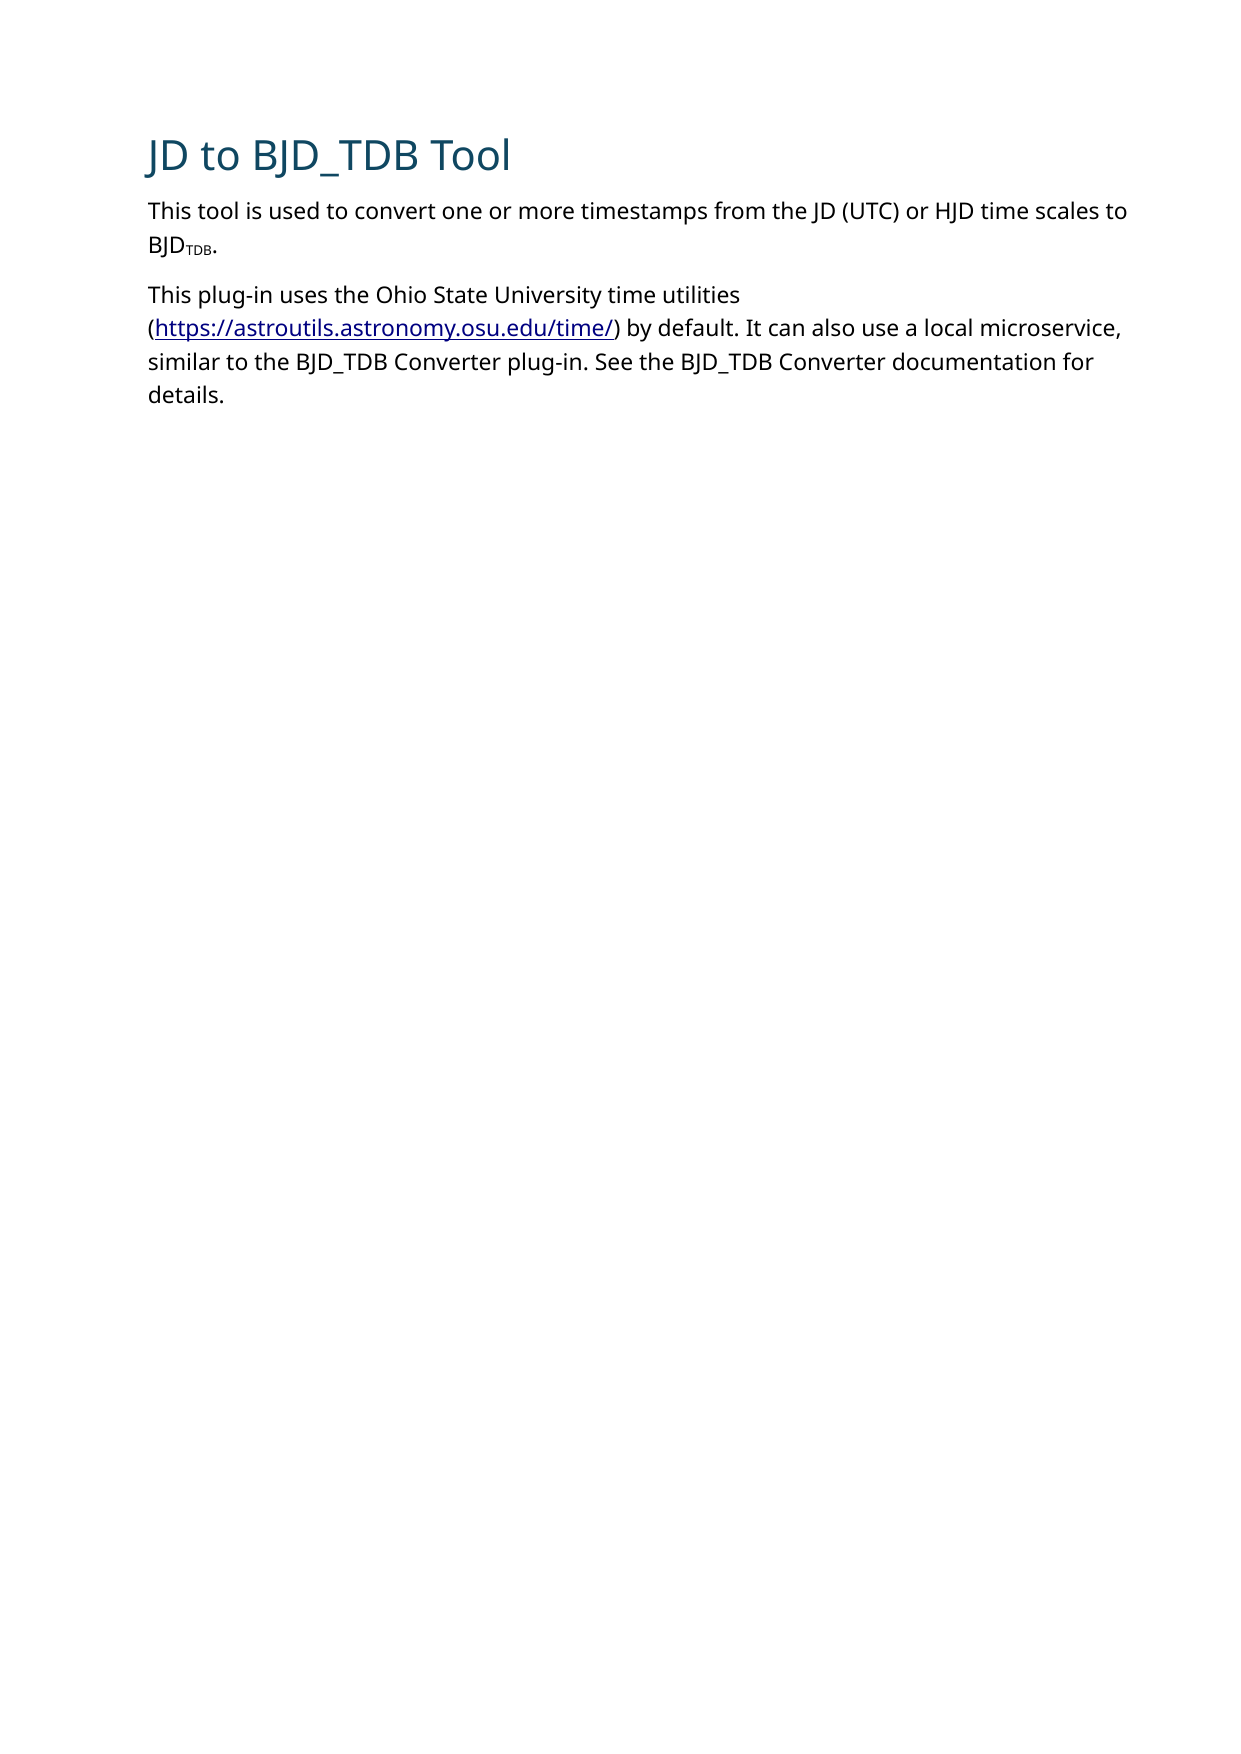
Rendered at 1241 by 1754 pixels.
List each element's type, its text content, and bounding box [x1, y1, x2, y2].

text This tool is used to convert one or more timestamps from the JD (UTC) or HJD time scales to BJDTDB. [148, 195, 1152, 260]
subtitle JD to BJD_TDB Tool [148, 126, 1152, 183]
text This plug-in uses the Ohio State University time utilities (https://astroutils.astronomy.osu.edu/time/) by default. It can also use a local microservice, similar to the BJD_TDB Converter plug-in. See the BJD_TDB Converter documentation for details. [148, 279, 1152, 410]
